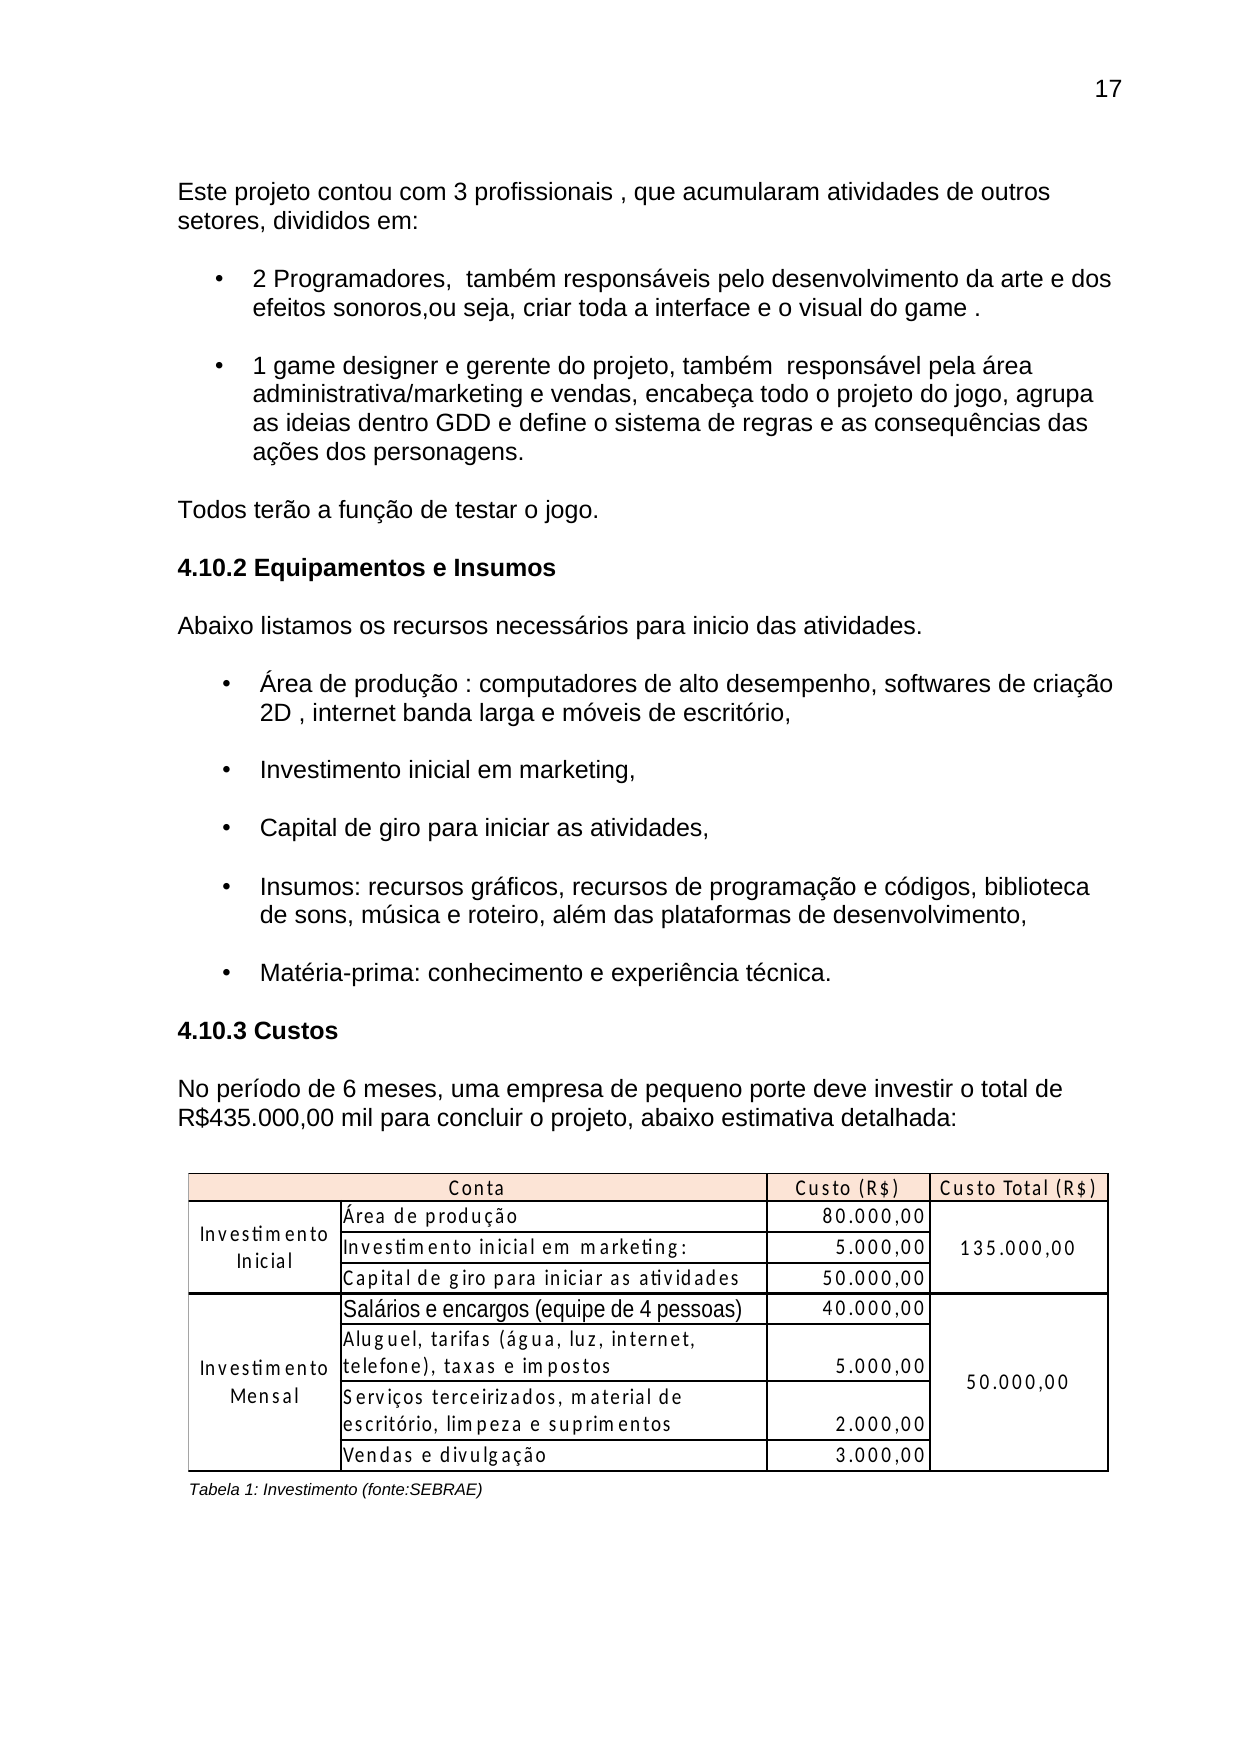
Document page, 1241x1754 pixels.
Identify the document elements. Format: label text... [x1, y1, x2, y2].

list 1 game designer e gerente do projeto, também responsável pela área administrativa/marketing e vendas, encabeça todo o projeto do jogo, agrupa as ideias dentro GDD e define o sistema de regras e as consequências das ações dos personagens. [215, 351, 1122, 466]
text 4.10.3 Custos [177, 1016, 1122, 1045]
text Todos terão a função de testar o jogo. [177, 495, 1122, 524]
text Este projeto contou com 3 profissionais , que acumularam atividades de outros setores, divididos em: [177, 177, 1122, 235]
list Área de produção : computadores de alto desempenho, softwares de criação 2D , internet banda larga e móveis de escritório, [222, 669, 1122, 726]
list 2 Programadores, também responsáveis pelo desenvolvimento da arte e dos efeitos sonoros,ou seja, criar toda a interface e o visual do game . [215, 264, 1122, 321]
list Investimento inicial em marketing, [222, 755, 1122, 784]
text Abaixo listamos os recursos necessários para inicio das atividades. [177, 611, 1122, 639]
text Tabela 1: Investimento (fonte:SEBRAE) [189, 1173, 1111, 1498]
text 4.10.2 Equipamentos e Insumos [177, 553, 1122, 582]
list Insumos: recursos gráficos, recursos de programação e códigos, biblioteca de sons, música e roteiro, além das plataformas de desenvolvimento, [222, 871, 1122, 929]
list Matéria-prima: conhecimento e experiência técnica. [222, 958, 1122, 987]
list Capital de giro para iniciar as atividades, [222, 813, 1122, 842]
text No período de 6 meses, uma empresa de pequeno porte deve investir o total de R$435.000,00 mil para concluir o projeto, abaixo estimativa detalhada: [177, 1074, 1122, 1132]
